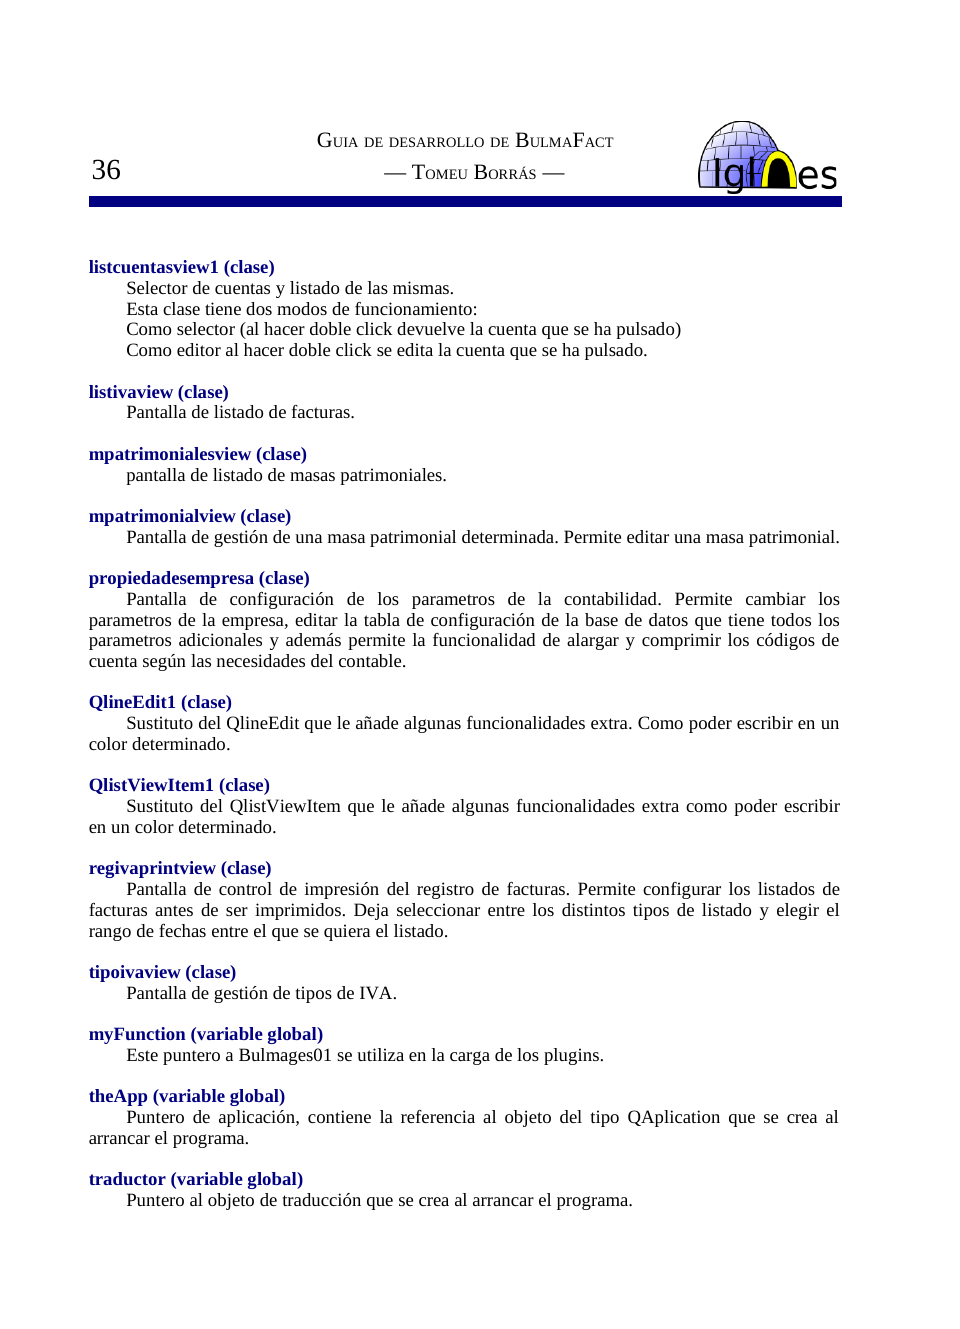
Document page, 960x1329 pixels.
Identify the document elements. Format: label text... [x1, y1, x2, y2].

text Puntero de aplicación, contiene la referencia al objeto del tipo QAplication que se crea al arrancar el programa. [88, 1107, 842, 1148]
text mpatrimonialview (clase) [88, 506, 842, 526]
picture [698, 121, 837, 194]
text myFunction (variable global) [88, 1024, 842, 1044]
text Como selector (al hacer doble click devuelve la cuenta que se ha pulsado) [88, 319, 842, 340]
text Este puntero a Bulmages01 se utiliza en la carga de los plugins. [88, 1044, 842, 1065]
text Pantalla de configuración de los parametros de la contabilidad. Permite cambiar los parametros de la empresa, editar la tabla de configuración de la base de datos que tiene todos los parametros adicionales y además permite la funcionalidad de alargar y comprimir los códigos de cuenta según las necesidades del contable. [88, 588, 842, 671]
text Puntero al objeto de traducción que se crea al arrancar el programa. [88, 1190, 842, 1210]
text Sustituto del QlistViewItem que le añade algunas funcionalidades extra como poder escribir en un color determinado. [88, 796, 842, 837]
text Sustituto del QlineEdit que le añade algunas funcionalidades extra. Como poder escribir en un color determinado. [88, 713, 842, 754]
text propiedadesempresa (clase) [88, 568, 842, 588]
text Selector de cuentas y listado de las mismas. [88, 278, 842, 298]
text Como editor al hacer doble click se edita la cuenta que se ha pulsado. [88, 340, 842, 361]
text listivaview (clase) [88, 381, 842, 402]
text mpatrimonialesview (clase) [88, 443, 842, 464]
text Pantalla de listado de facturas. [88, 402, 842, 423]
text pantalla de listado de masas patrimoniales. [88, 464, 842, 485]
text traductor (variable global) [88, 1169, 842, 1190]
text Esta clase tiene dos modos de funcionamiento: [88, 298, 842, 319]
text QlistViewItem1 (clase) [88, 775, 842, 796]
text listcuentasview1 (clase) [88, 257, 842, 278]
text theApp (variable global) [88, 1086, 842, 1107]
text QlineEdit1 (clase) [88, 692, 842, 713]
text Pantalla de gestión de tipos de IVA. [88, 982, 842, 1003]
text Pantalla de control de impresión del registro de facturas. Permite configurar los listados de facturas antes de ser imprimidos. Deja seleccionar entre los distintos tipos de listado y elegir el rango de fechas entre el que se quiera el listado. [88, 879, 842, 941]
text regivaprintview (clase) [88, 858, 842, 879]
text Pantalla de gestión de una masa patrimonial determinada. Permite editar una masa patrimonial. [88, 526, 842, 547]
text tipoivaview (clase) [88, 962, 842, 982]
